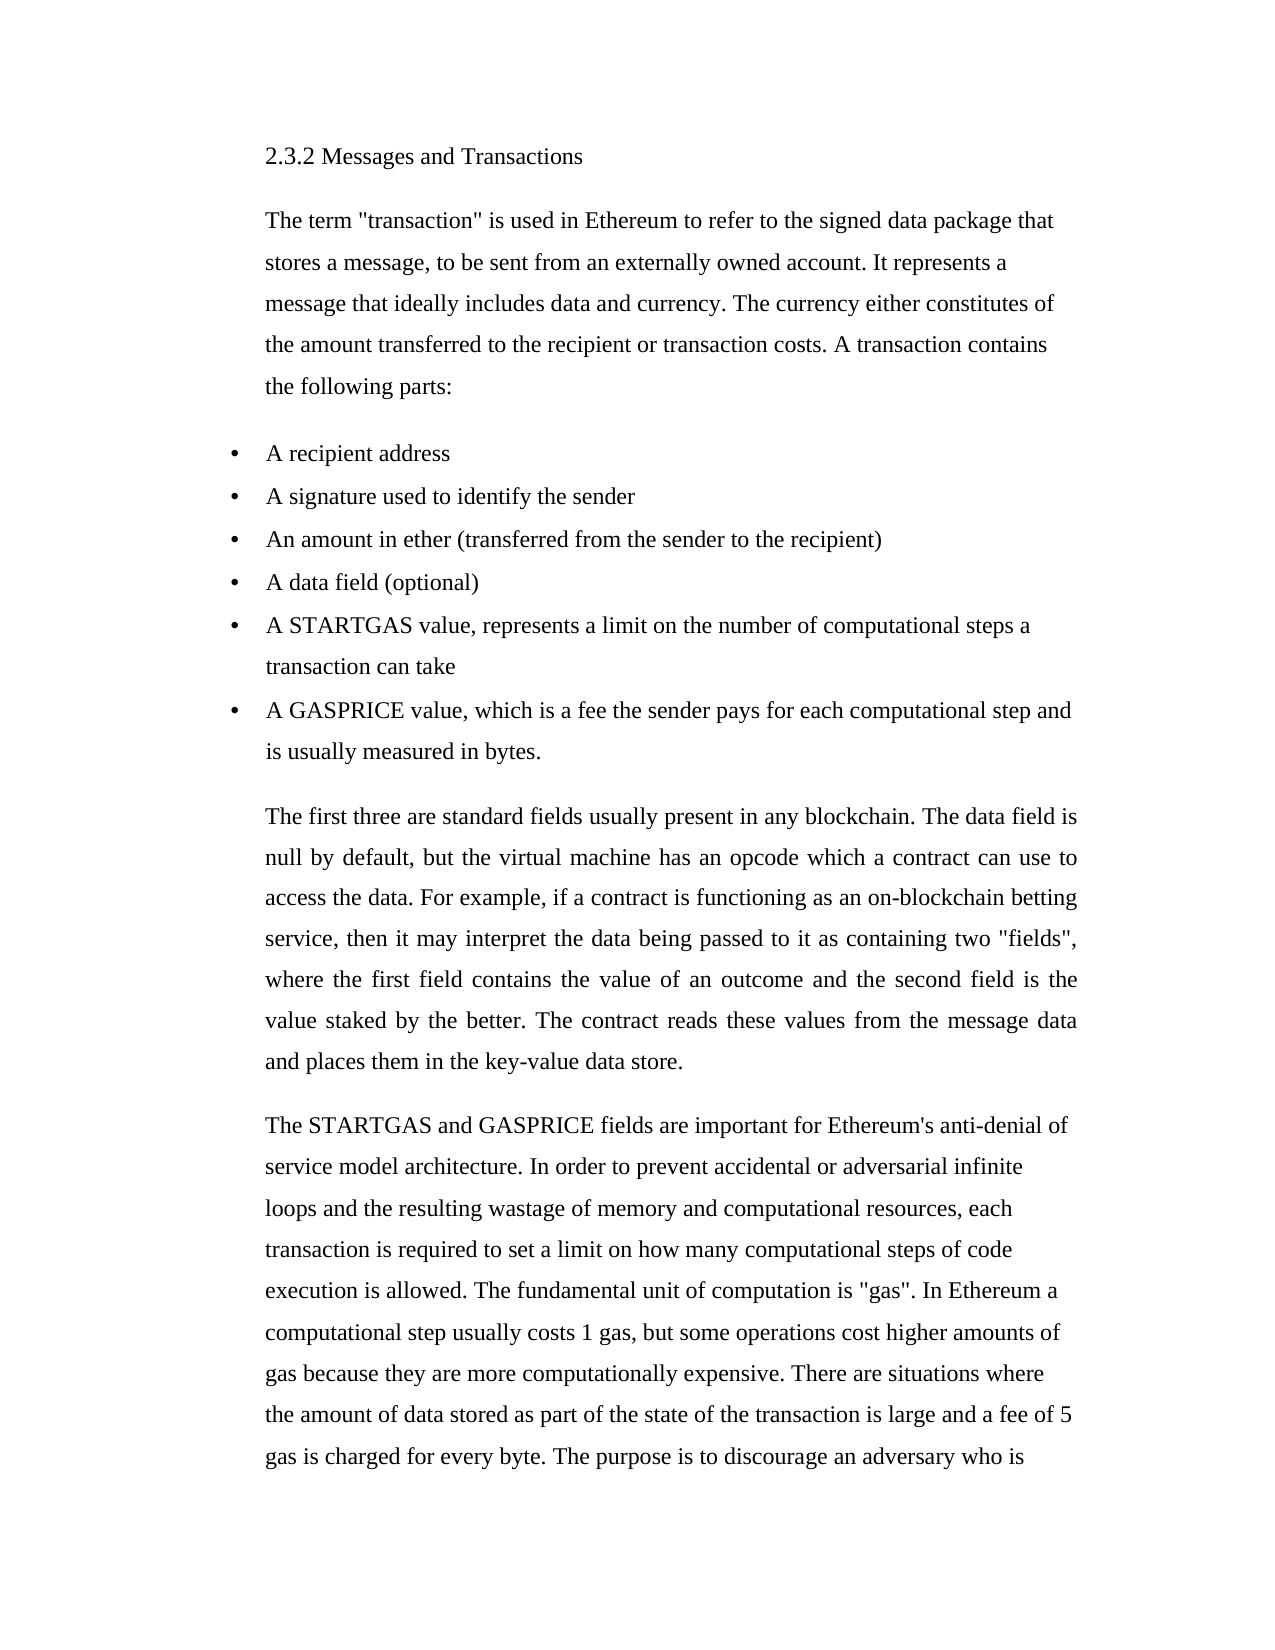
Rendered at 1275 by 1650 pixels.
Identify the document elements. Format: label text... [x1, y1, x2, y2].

text The first three are standard fields usually present in any blockchain. The data field is null by default, but the virtual machine has an opcode which a contract can use to access the data. For example, if a contract is functioning as an on-blockchain betting service, then it may interpret the data being passed to it as containing two "fields", where the first field contains the value of an outcome and the second field is the value staked by the better. The contract reads these values from the message data and places them in the key-value data store. [265, 802, 1079, 1074]
subtitle 2.3.2 Messages and Transactions [265, 141, 1126, 169]
text The STARTGAS and GASPRICE fields are important for Ethereum's anti-denial of service model architecture. In order to prevent accidental or adversarial infinite loops and the resulting wastage of memory and computational resources, each transaction is required to set a limit on how many computational steps of code execution is allowed. The fundamental unit of computation is "gas". In Ethereum a computational step usually costs 1 gas, but some operations cost higher amounts of gas because they are more computationally expensive. There are situations where the amount of data stored as part of the state of the transaction is large and a fee of 5 gas is charged for every byte. The purpose is to discourage an adversary who is [265, 1111, 1078, 1469]
list A recipient address [230, 439, 1078, 467]
text The term "transaction" is used in Ethereum to refer to the signed data package that stores a message, to be sent from an externally owned account. It represents a message that ideally includes data and currency. The currency either constitutes of the amount transferred to the recipient or transaction costs. A transaction contains the following parts: [265, 206, 1078, 399]
list A signature used to identify the sender [230, 482, 1078, 510]
list A GASPRICE value, which is a fee the sender pays for each computational step and is usually measured in bytes. [230, 696, 1078, 765]
list A STARTGAS value, represents a limit on the number of computational steps a transaction can take [230, 611, 1078, 680]
list A data field (optional) [230, 568, 1078, 596]
list An amount in ether (transferred from the sender to the recipient) [230, 525, 1078, 553]
